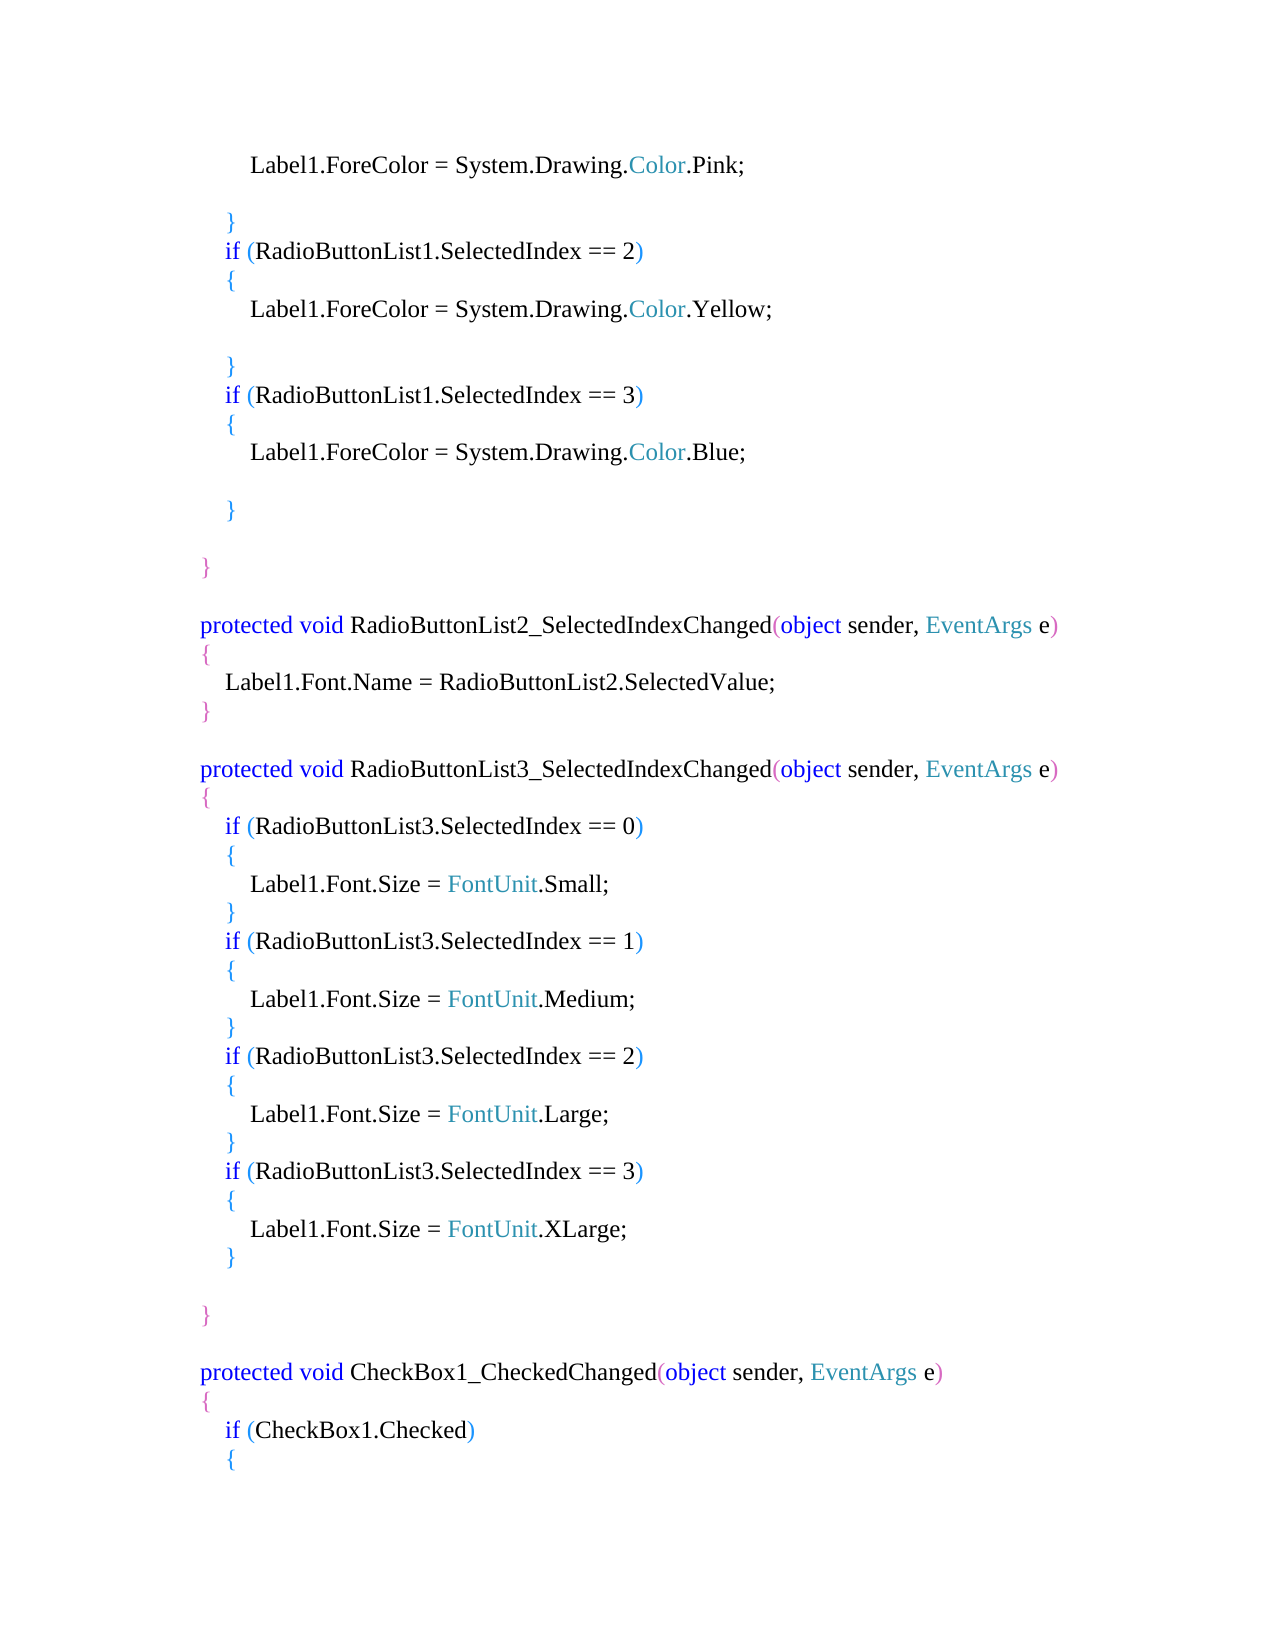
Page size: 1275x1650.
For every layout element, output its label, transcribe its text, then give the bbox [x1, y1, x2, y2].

text { [150, 1070, 1125, 1099]
text { [150, 1185, 1125, 1214]
text { [150, 840, 1125, 869]
text } [150, 897, 1125, 926]
text } [150, 207, 1125, 236]
text Label1.Font.Name = RadioButtonList2.SelectedValue; [150, 667, 1125, 696]
text { [150, 955, 1125, 984]
text { [150, 639, 1125, 667]
text if (RadioButtonList3.SelectedIndex == 2) [150, 1041, 1125, 1070]
text } [150, 1012, 1125, 1041]
text Label1.Font.Size = FontUnit.Large; [150, 1099, 1125, 1127]
text Label1.Font.Size = FontUnit.Small; [150, 869, 1125, 897]
text Label1.ForeColor = System.Drawing.Color.Yellow; [150, 294, 1125, 322]
text { [150, 265, 1125, 294]
text if (RadioButtonList3.SelectedIndex == 0) [150, 811, 1125, 840]
text { [150, 409, 1125, 437]
text } [150, 1242, 1125, 1271]
text { [150, 1386, 1125, 1415]
text } [150, 1300, 1125, 1329]
text { [150, 782, 1125, 811]
text Label1.ForeColor = System.Drawing.Color.Blue; [150, 437, 1125, 466]
text if (RadioButtonList1.SelectedIndex == 2) [150, 236, 1125, 265]
text Label1.Font.Size = FontUnit.Medium; [150, 984, 1125, 1012]
text } [150, 552, 1125, 581]
text } [150, 696, 1125, 725]
text protected void RadioButtonList2_SelectedIndexChanged(object sender, EventArgs e) [150, 610, 1125, 639]
text } [150, 1127, 1125, 1156]
text protected void CheckBox1_CheckedChanged(object sender, EventArgs e) [150, 1357, 1125, 1386]
text } [150, 351, 1125, 380]
text if (RadioButtonList1.SelectedIndex == 3) [150, 380, 1125, 409]
text if (RadioButtonList3.SelectedIndex == 3) [150, 1156, 1125, 1185]
text if (CheckBox1.Checked) [150, 1415, 1125, 1444]
text { [150, 1444, 1125, 1472]
text Label1.ForeColor = System.Drawing.Color.Pink; [150, 150, 1125, 179]
text } [150, 495, 1125, 524]
text if (RadioButtonList3.SelectedIndex == 1) [150, 926, 1125, 955]
text protected void RadioButtonList3_SelectedIndexChanged(object sender, EventArgs e) [150, 754, 1125, 782]
text Label1.Font.Size = FontUnit.XLarge; [150, 1214, 1125, 1242]
